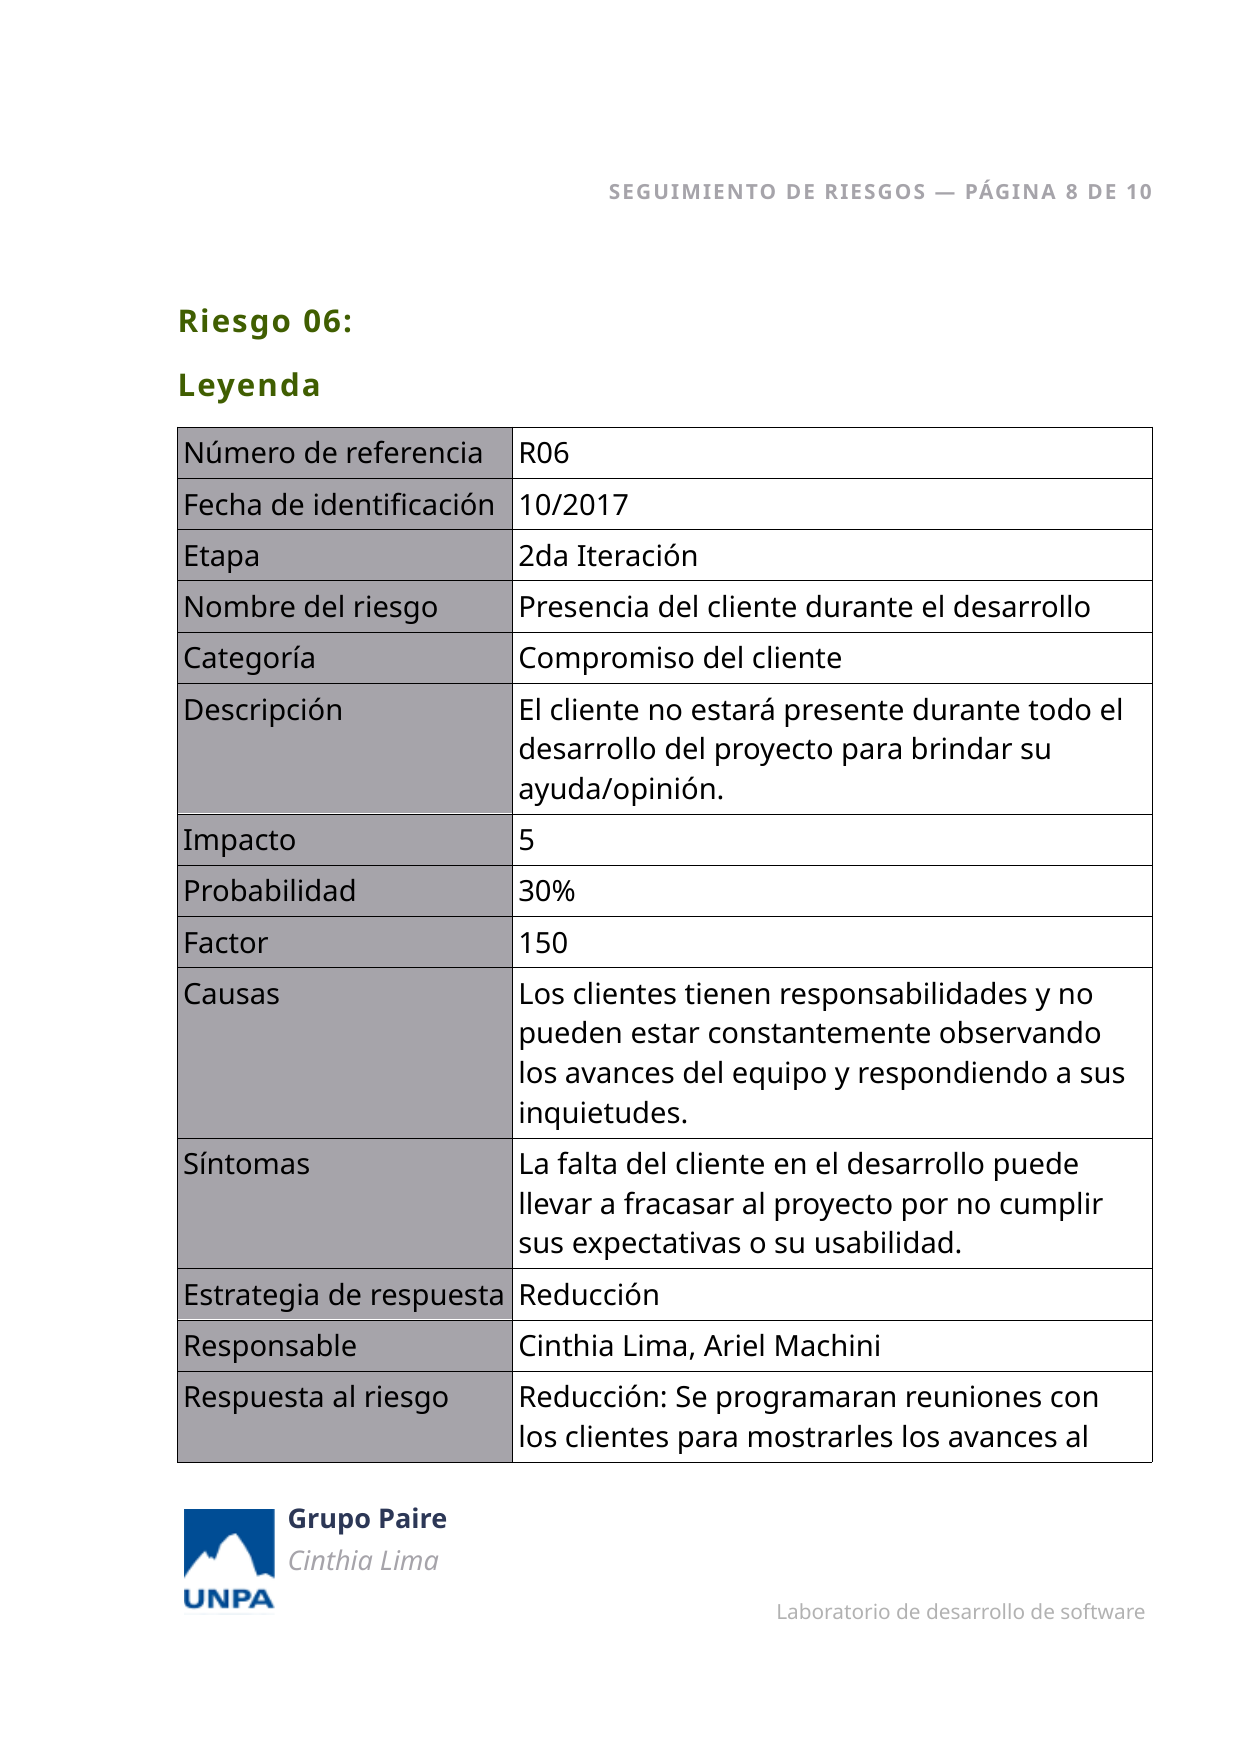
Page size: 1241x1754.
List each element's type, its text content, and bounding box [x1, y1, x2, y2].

table_cell Estrategia de respuesta [178, 1269, 512, 1319]
table_cell El cliente no estará presente durante todo el desarrollo del proyecto para brindar su ayuda/opinión. [513, 684, 1152, 813]
table_cell Síntomas [178, 1139, 512, 1268]
text Leyenda [177, 363, 1152, 405]
table_header Número de referencia [178, 428, 512, 478]
table_cell Cinthia Lima, Ariel Machini [513, 1321, 1152, 1371]
table_cell Impacto [178, 815, 512, 865]
text Riesgo 06: [177, 299, 1152, 342]
table_cell Presencia del cliente durante el desarrollo [513, 581, 1152, 632]
table_cell La falta del cliente en el desarrollo puede llevar a fracasar al proyecto por no cumplir sus expectativas o su usabilidad. [513, 1139, 1152, 1268]
table_cell Etapa [178, 530, 512, 580]
table_cell Probabilidad [178, 866, 512, 916]
table_cell 30% [513, 866, 1152, 916]
table_cell Compromiso del cliente [513, 633, 1152, 683]
table_cell Causas [178, 968, 512, 1138]
table_cell Reducción [513, 1269, 1152, 1319]
table_cell Fecha de identificación [178, 479, 512, 529]
table_cell Categoría [178, 633, 512, 683]
table_cell 150 [513, 917, 1152, 967]
table_cell Factor [178, 917, 512, 967]
table_header R06 [513, 428, 1152, 478]
table_cell Descripción [178, 684, 512, 813]
table_cell Los clientes tienen responsabilidades y no pueden estar constantemente observando los avances del equipo y respondiendo a sus inquietudes. [513, 968, 1152, 1138]
table_cell 2da Iteración [513, 530, 1152, 580]
table_cell Nombre del riesgo [178, 581, 512, 632]
table_cell 10/2017 [513, 479, 1152, 529]
picture [184, 1509, 275, 1615]
table_cell Respuesta al riesgo [178, 1372, 512, 1462]
table_cell 5 [513, 815, 1152, 865]
table_cell Responsable [178, 1321, 512, 1371]
table_cell Reducción: Se programaran reuniones con los clientes para mostrarles los avances al [513, 1372, 1152, 1462]
